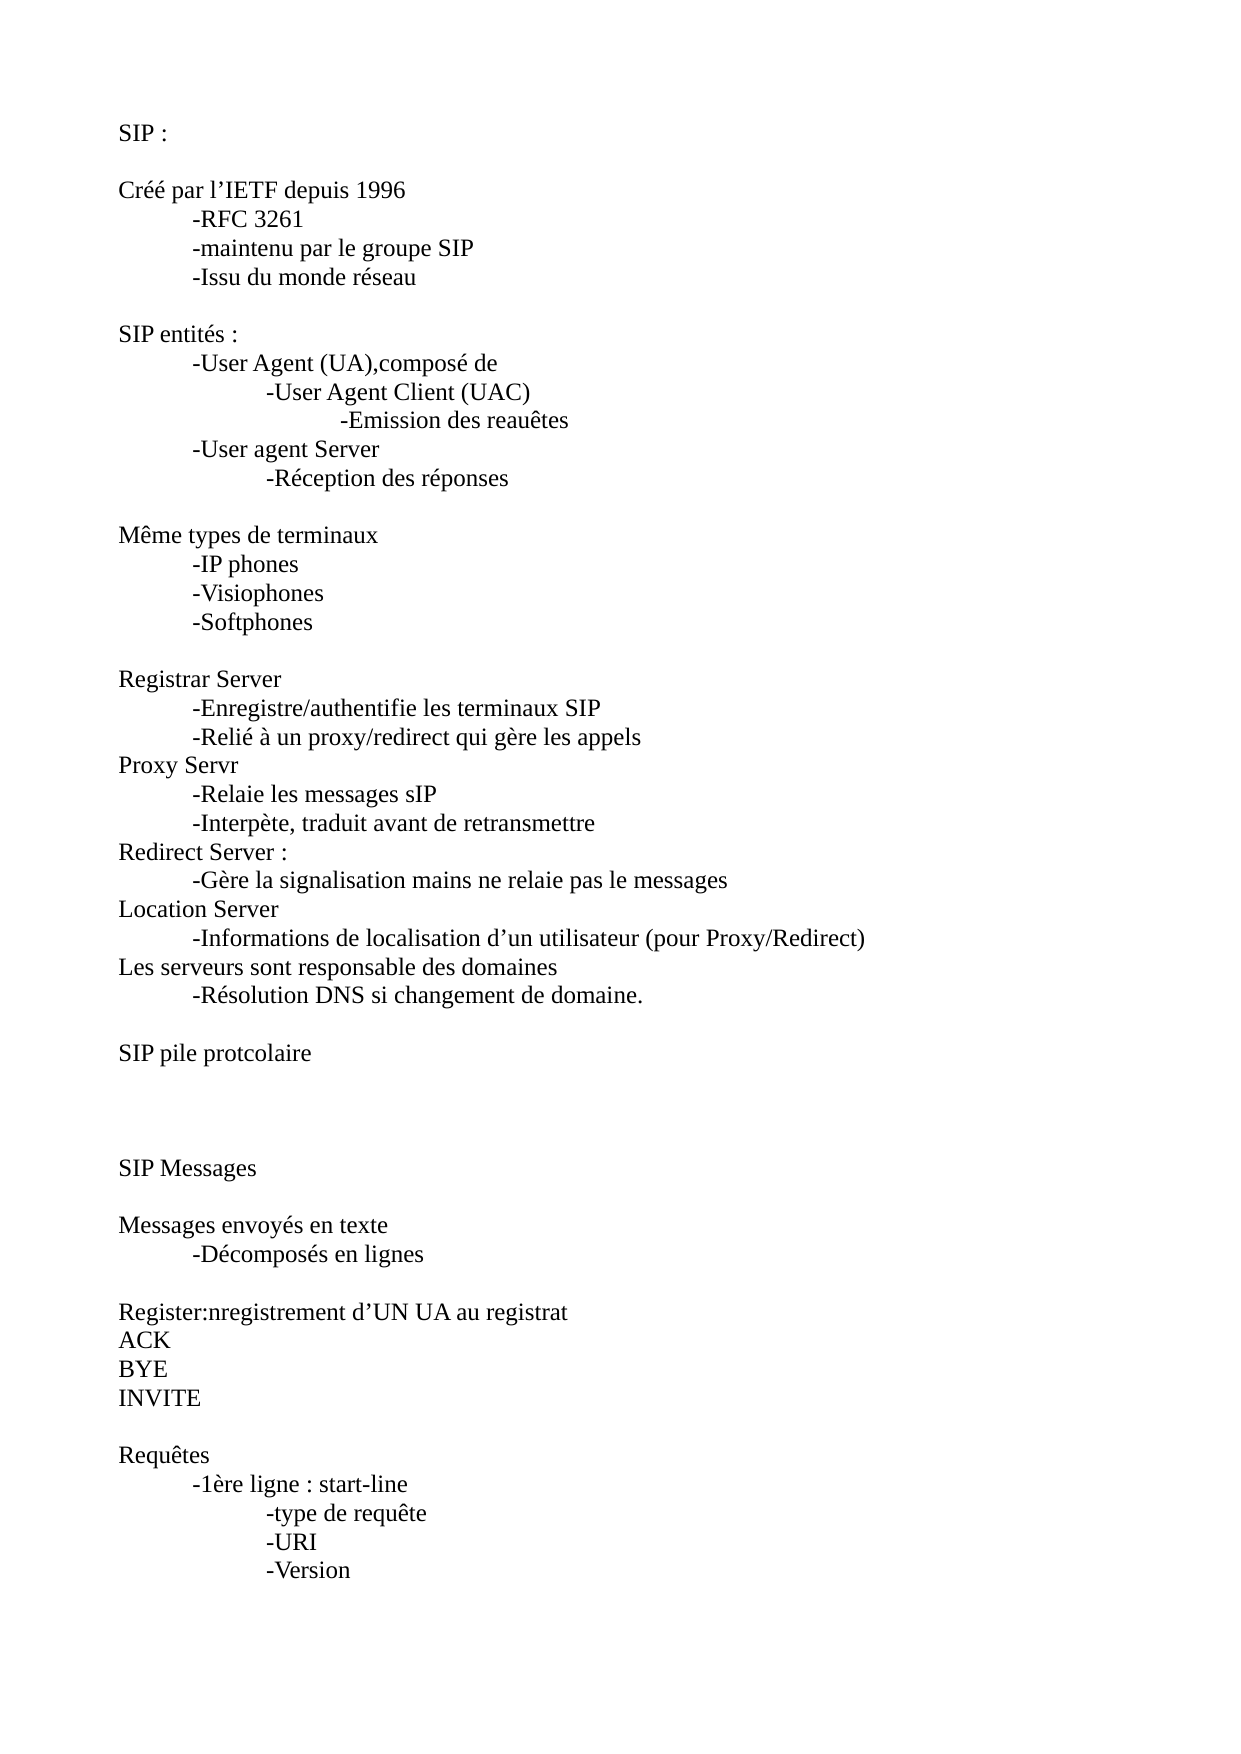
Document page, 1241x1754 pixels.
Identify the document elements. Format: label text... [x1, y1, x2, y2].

text Register:nregistrement d’UN UA au registrat [118, 1297, 1122, 1326]
text -URI [118, 1527, 1122, 1556]
text -User agent Server [118, 434, 1122, 463]
text SIP : [118, 118, 1122, 147]
text Proxy Servr [118, 751, 1122, 779]
text -User Agent (UA),composé de [118, 348, 1122, 377]
text -maintenu par le groupe SIP [118, 233, 1122, 262]
text ACK [118, 1326, 1122, 1354]
text -Réception des réponses [118, 463, 1122, 492]
text -Version [118, 1556, 1122, 1584]
text Redirect Server : [118, 837, 1122, 866]
text INVITE [118, 1383, 1122, 1412]
text -Décomposés en lignes [118, 1239, 1122, 1268]
text -type de requête [118, 1498, 1122, 1527]
text BYE [118, 1354, 1122, 1383]
text SIP entités : [118, 319, 1122, 348]
text -Interpète, traduit avant de retransmettre [118, 808, 1122, 837]
text -Issu du monde réseau [118, 262, 1122, 291]
text Registrar Server [118, 664, 1122, 693]
text Créé par l’IETF depuis 1996 [118, 176, 1122, 204]
text Messages envoyés en texte [118, 1211, 1122, 1239]
text -IP phones [118, 549, 1122, 578]
text -RFC 3261 [118, 204, 1122, 233]
text -Enregistre/authentifie les terminaux SIP [118, 693, 1122, 722]
text Requêtes [118, 1441, 1122, 1469]
text -Résolution DNS si changement de domaine. [118, 981, 1122, 1009]
text -Gère la signalisation mains ne relaie pas le messages [118, 866, 1122, 894]
text -Emission des reauêtes [118, 406, 1122, 434]
text Les serveurs sont responsable des domaines [118, 952, 1122, 981]
text Location Server [118, 894, 1122, 923]
text -Visiophones [118, 578, 1122, 607]
text Même types de terminaux [118, 521, 1122, 549]
text -Informations de localisation d’un utilisateur (pour Proxy/Redirect) [118, 923, 1122, 952]
text -User Agent Client (UAC) [118, 377, 1122, 406]
text -Relaie les messages sIP [118, 779, 1122, 808]
text SIP Messages [118, 1153, 1122, 1182]
text -Relié à un proxy/redirect qui gère les appels [118, 722, 1122, 751]
text -1ère ligne : start-line [118, 1469, 1122, 1498]
text SIP pile protcolaire [118, 1038, 1122, 1067]
text -Softphones [118, 607, 1122, 636]
